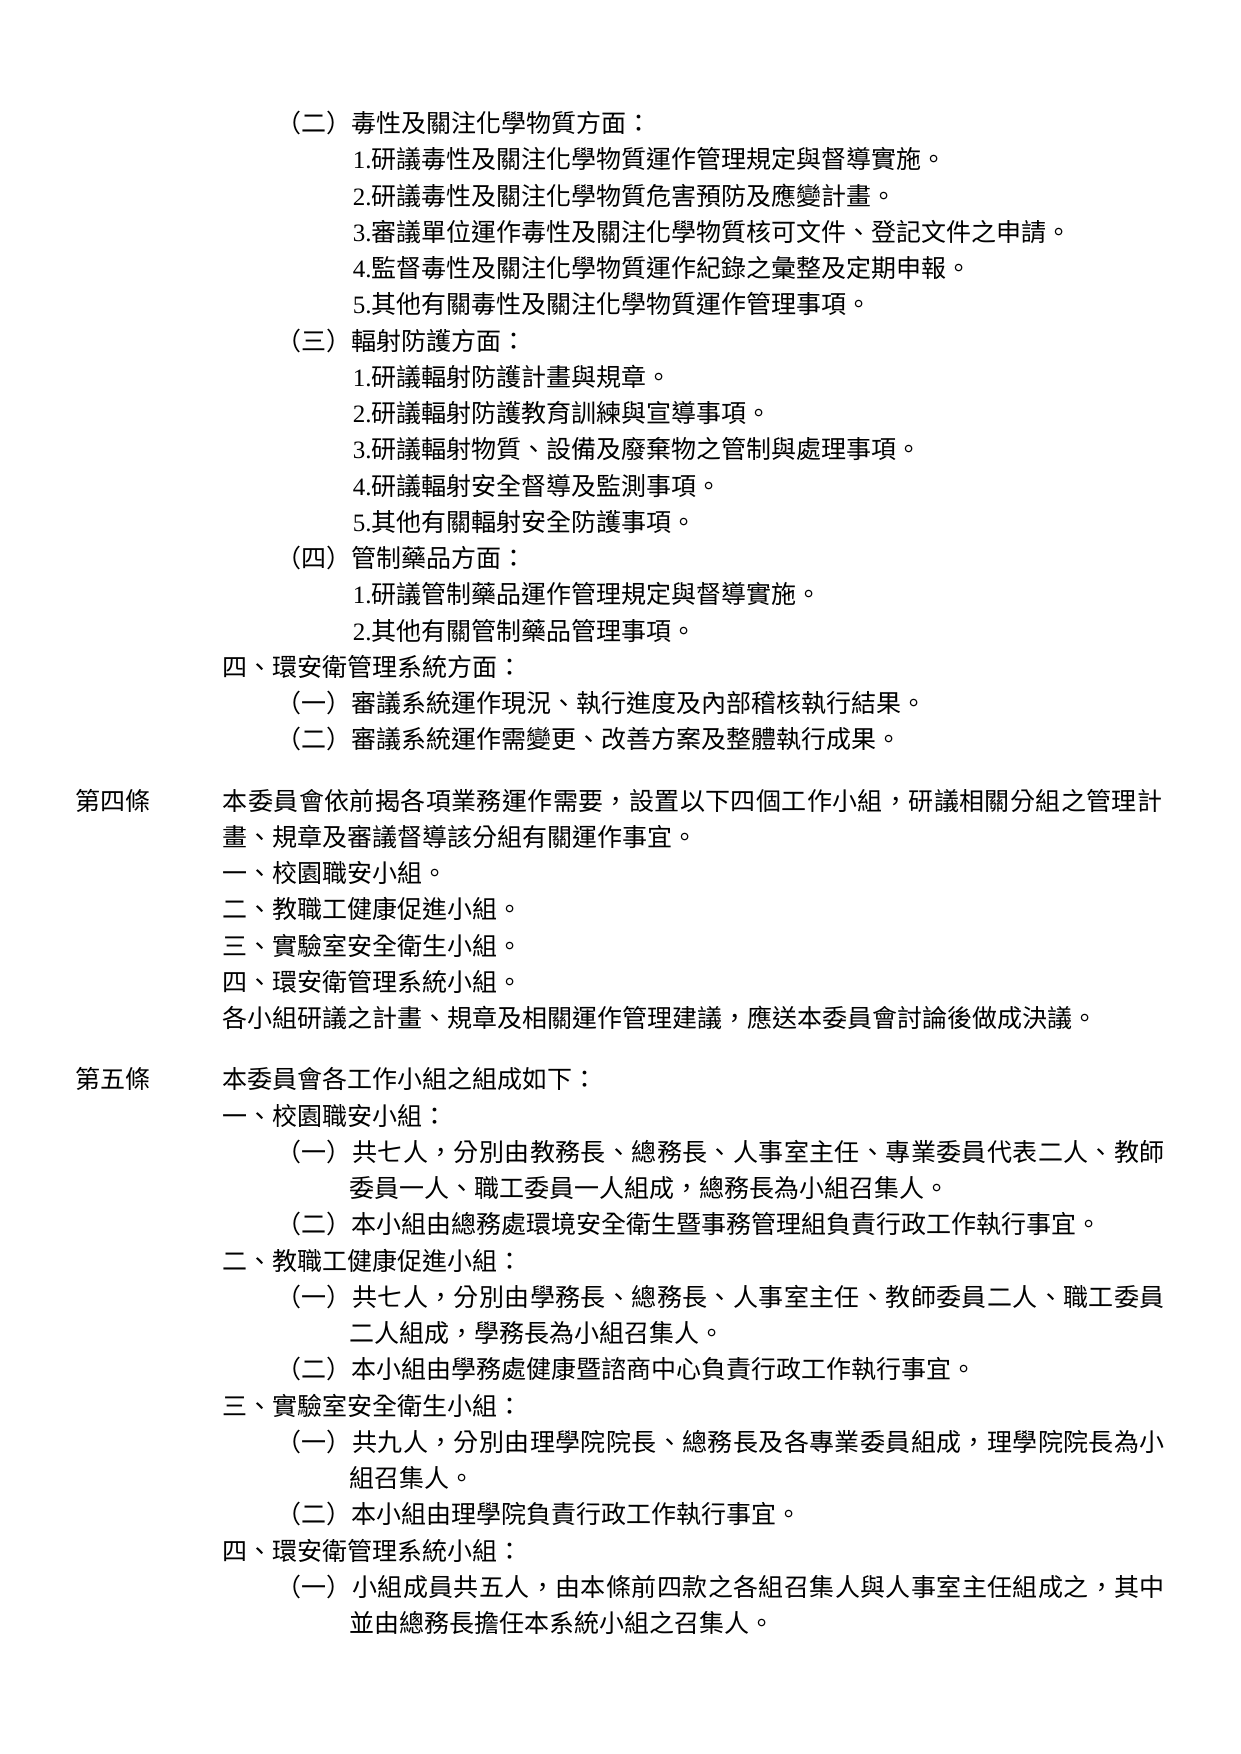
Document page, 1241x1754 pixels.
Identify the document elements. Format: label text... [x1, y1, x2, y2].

text 四、環安衛管理系統方面： [223, 647, 1165, 684]
text （一）共七人，分別由學務長、總務長、人事室主任、教師委員二人、職工委員二人組成，學務長為小組召集人。 [276, 1277, 1165, 1350]
text 1.研議管制藥品運作管理規定與督導實施。 [353, 575, 1165, 611]
text （二）毒性及關注化學物質方面： [276, 104, 1165, 140]
text 三、實驗室安全衛生小組： [223, 1386, 1165, 1422]
text 四、環安衛管理系統小組： [223, 1531, 1165, 1567]
text （一）審議系統運作現況、執行進度及內部稽核執行結果。 [276, 684, 1165, 720]
text 4.監督毒性及關注化學物質運作紀錄之彙整及定期申報。 [353, 249, 1165, 285]
text 三、實驗室安全衛生小組。 [223, 926, 1165, 962]
text （一）共九人，分別由理學院院長、總務長及各專業委員組成，理學院院長為小組召集人。 [276, 1422, 1165, 1495]
text （二）本小組由學務處健康暨諮商中心負責行政工作執行事宜。 [276, 1350, 1165, 1386]
text 2.研議毒性及關注化學物質危害預防及應變計畫。 [353, 176, 1165, 212]
text 5.其他有關輻射安全防護事項。 [353, 502, 1165, 539]
text 2.其他有關管制藥品管理事項。 [353, 611, 1165, 647]
text （二）本小組由理學院負責行政工作執行事宜。 [276, 1495, 1165, 1531]
text 5.其他有關毒性及關注化學物質運作管理事項。 [353, 285, 1165, 321]
text （二）審議系統運作需變更、改善方案及整體執行成果。 [276, 720, 1165, 756]
text 3.研議輻射物質、設備及廢棄物之管制與處理事項。 [353, 430, 1165, 466]
text 二、教職工健康促進小組： [223, 1241, 1165, 1277]
text 1.研議毒性及關注化學物質運作管理規定與督導實施。 [353, 140, 1165, 176]
text 第四條 本委員會依前揭各項業務運作需要，設置以下四個工作小組，研議相關分組之管理計畫、規章及審議督導該分組有關運作事宜。 [75, 781, 1165, 854]
text （四）管制藥品方面： [276, 539, 1165, 575]
text 第五條 本委員會各工作小組之組成如下： [75, 1060, 1165, 1096]
text 1.研議輻射防護計畫與規章。 [353, 357, 1165, 394]
text 各小組研議之計畫、規章及相關運作管理建議，應送本委員會討論後做成決議。 [223, 999, 1165, 1035]
text 一、校園職安小組。 [223, 854, 1165, 890]
text 4.研議輻射安全督導及監測事項。 [353, 466, 1165, 502]
text 一、校園職安小組： [223, 1096, 1165, 1132]
text 2.研議輻射防護教育訓練與宣導事項。 [353, 394, 1165, 430]
text 四、環安衛管理系統小組。 [223, 962, 1165, 999]
text 二、教職工健康促進小組。 [223, 890, 1165, 926]
text （一）共七人，分別由教務長、總務長、人事室主任、專業委員代表二人、教師委員一人、職工委員一人組成，總務長為小組召集人。 [276, 1132, 1165, 1205]
text （三）輻射防護方面： [276, 321, 1165, 357]
text （二）本小組由總務處環境安全衛生暨事務管理組負責行政工作執行事宜。 [276, 1205, 1165, 1241]
text （一）小組成員共五人，由本條前四款之各組召集人與人事室主任組成之，其中並由總務長擔任本系統小組之召集人。 [276, 1567, 1165, 1640]
text 3.審議單位運作毒性及關注化學物質核可文件、登記文件之申請。 [353, 212, 1165, 249]
